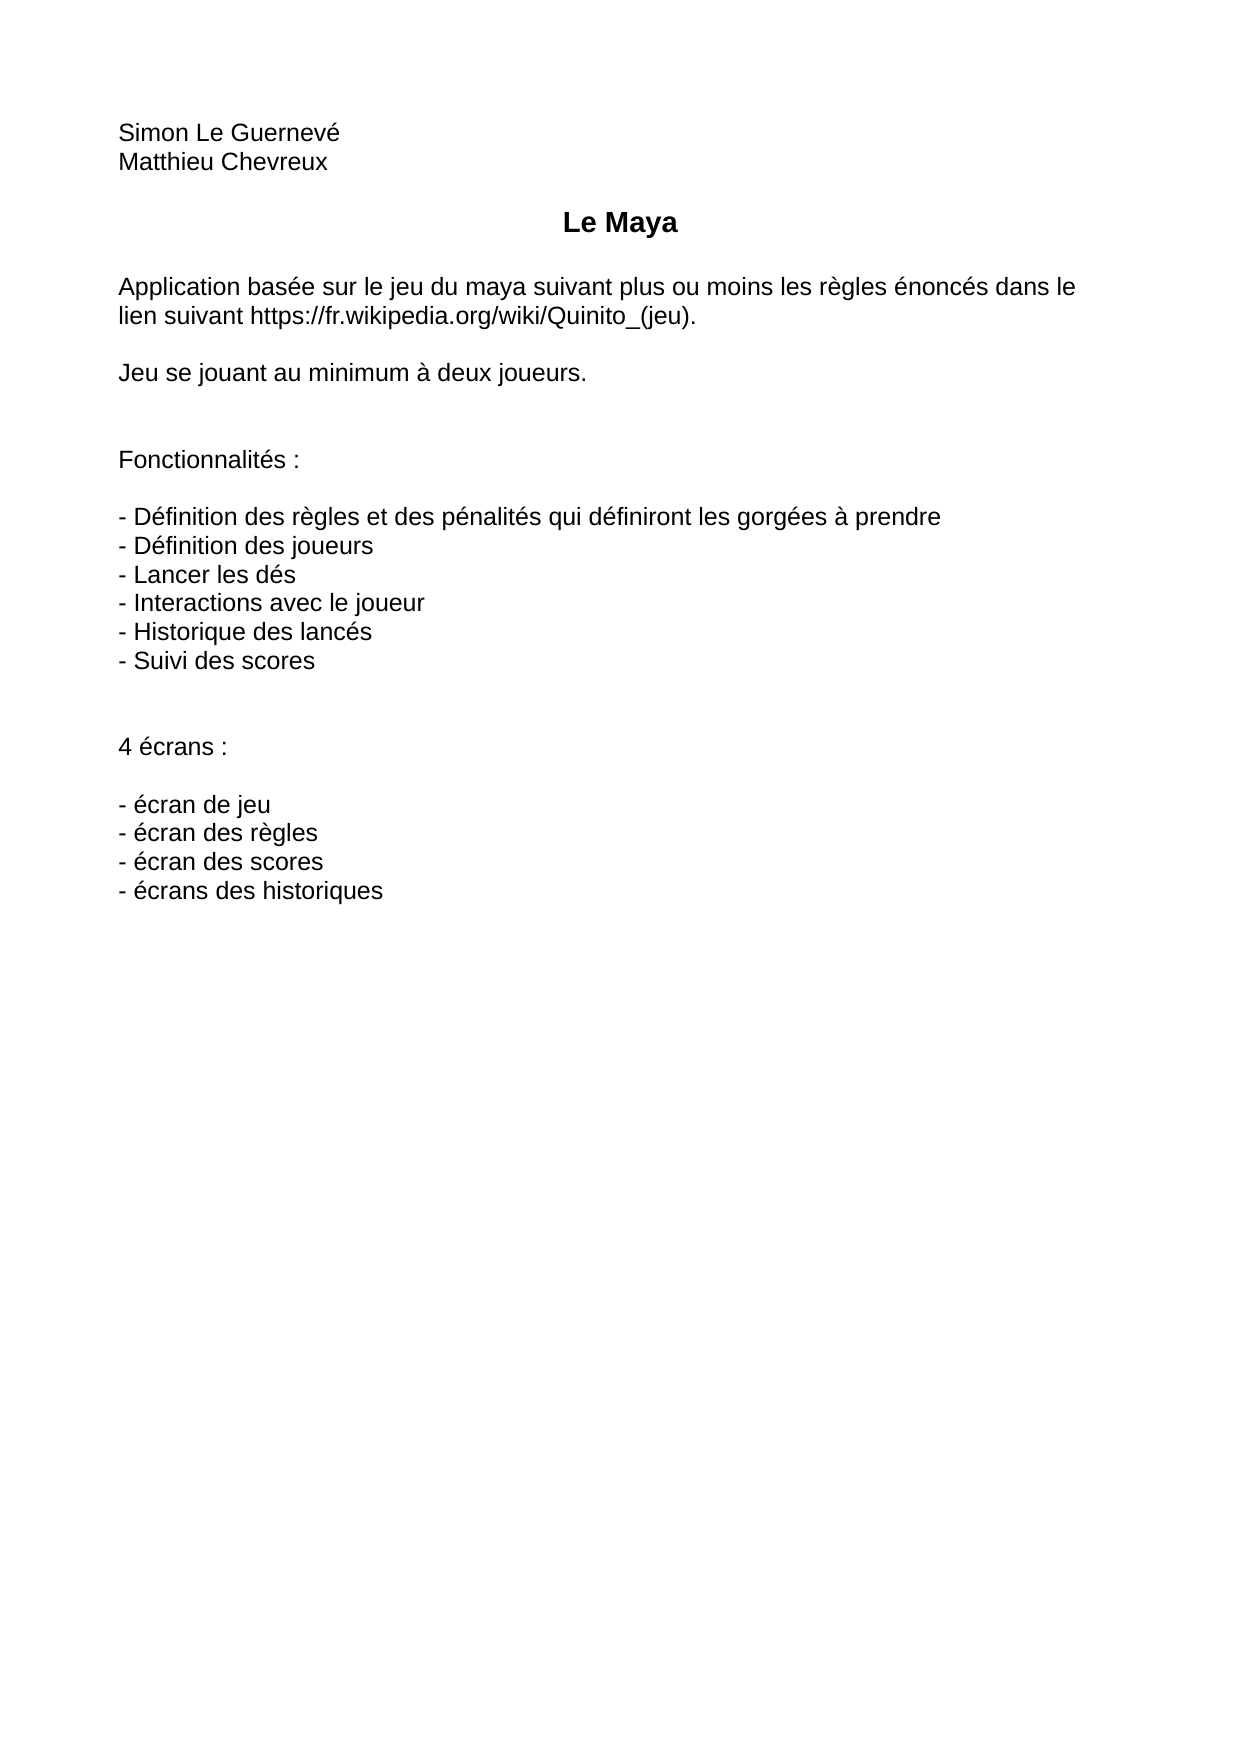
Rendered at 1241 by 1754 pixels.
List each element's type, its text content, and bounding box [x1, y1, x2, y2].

text - Définition des règles et des pénalités qui définiront les gorgées à prendre [118, 502, 1122, 531]
text - Historique des lancés [118, 617, 1122, 646]
text - écrans des historiques [118, 876, 1122, 905]
text Fonctionnalités : [118, 445, 1122, 473]
text - écran de jeu [118, 790, 1122, 818]
text Jeu se jouant au minimum à deux joueurs. [118, 358, 1122, 387]
text Application basée sur le jeu du maya suivant plus ou moins les règles énoncés dans le lien suivant https://fr.wikipedia.org/wiki/Quinito_(jeu). [118, 272, 1122, 330]
text - écran des règles [118, 818, 1122, 847]
text - écran des scores [118, 847, 1122, 876]
text - Suivi des scores [118, 646, 1122, 675]
text Le Maya [118, 205, 1122, 239]
text 4 écrans : [118, 732, 1122, 761]
text - Interactions avec le joueur [118, 588, 1122, 617]
text - Définition des joueurs [118, 531, 1122, 560]
text - Lancer les dés [118, 560, 1122, 588]
